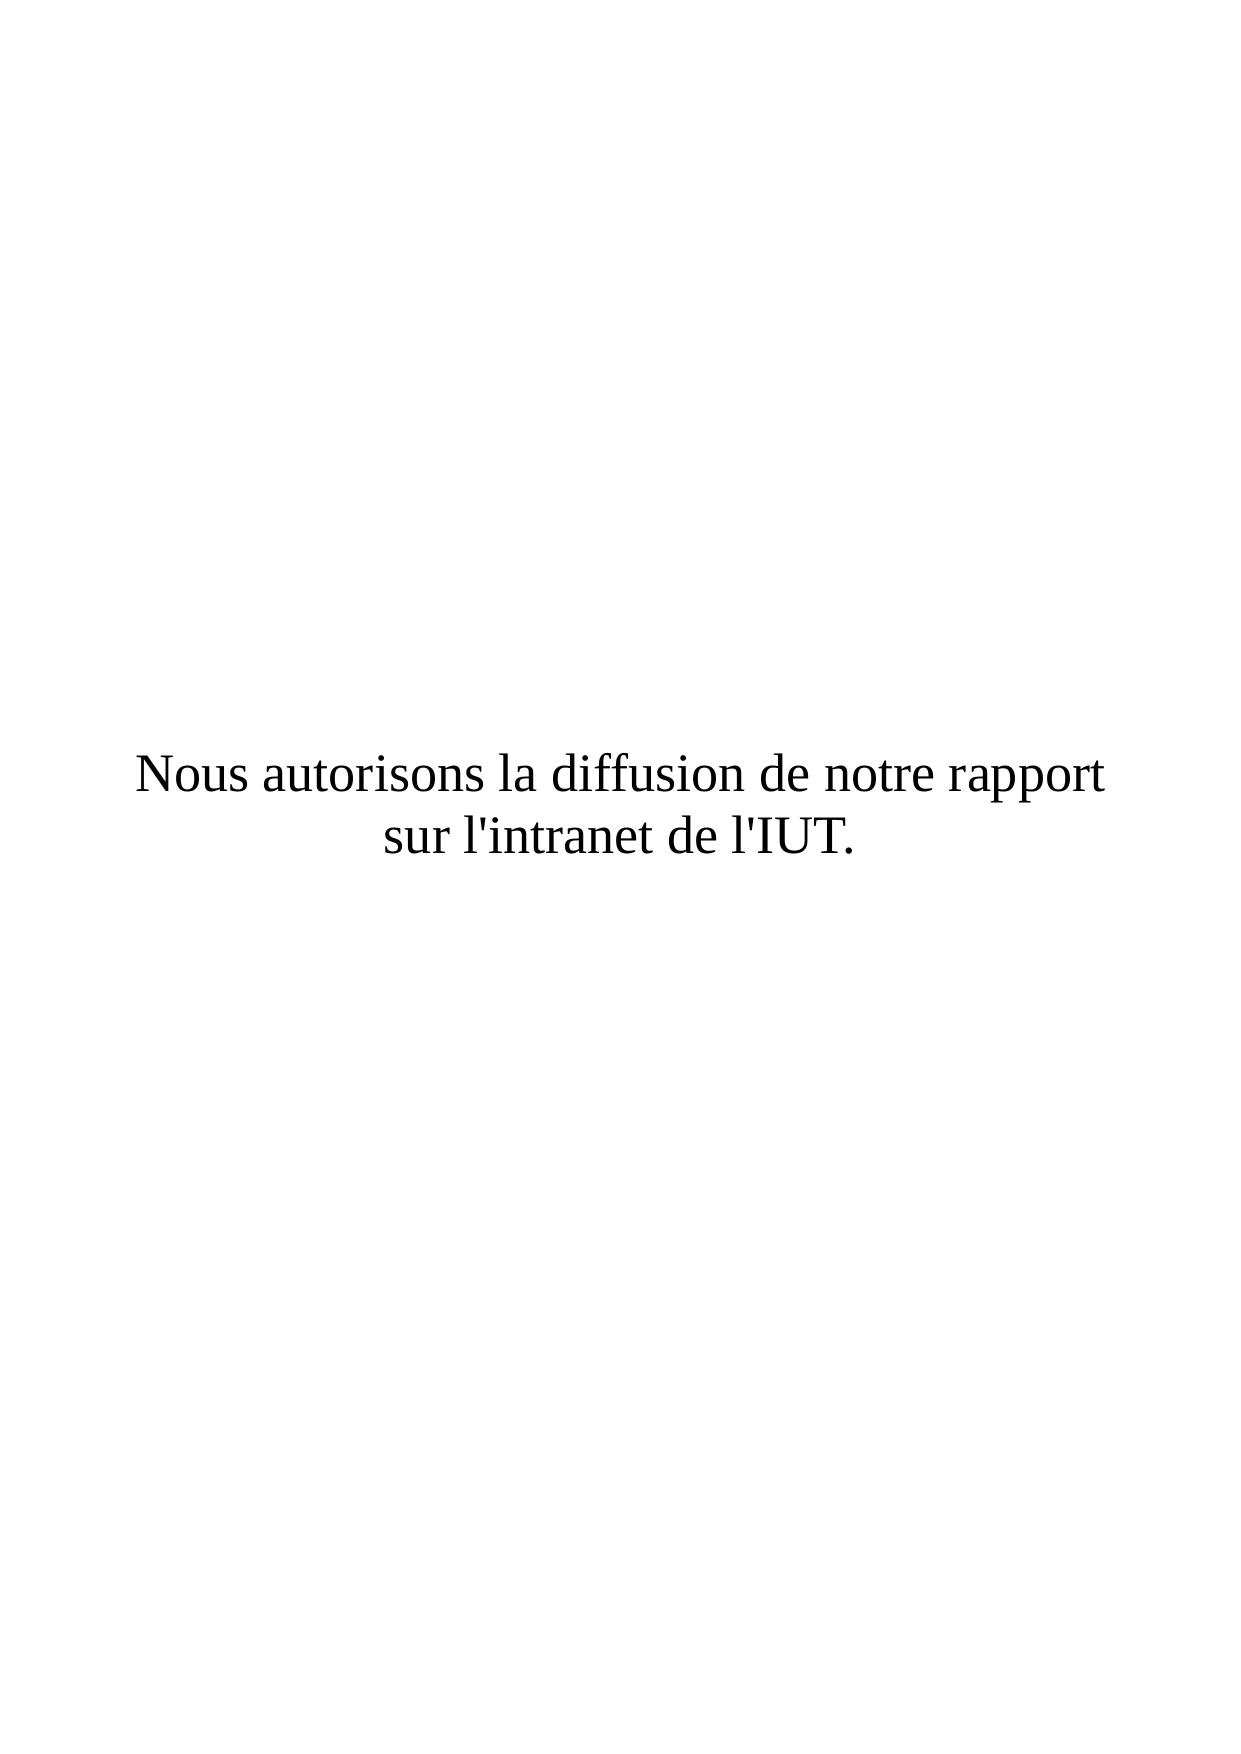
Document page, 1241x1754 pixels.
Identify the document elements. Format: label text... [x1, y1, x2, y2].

text Nous autorisons la diffusion de notre rapport sur l'intranet de l'IUT. [118, 741, 1122, 866]
